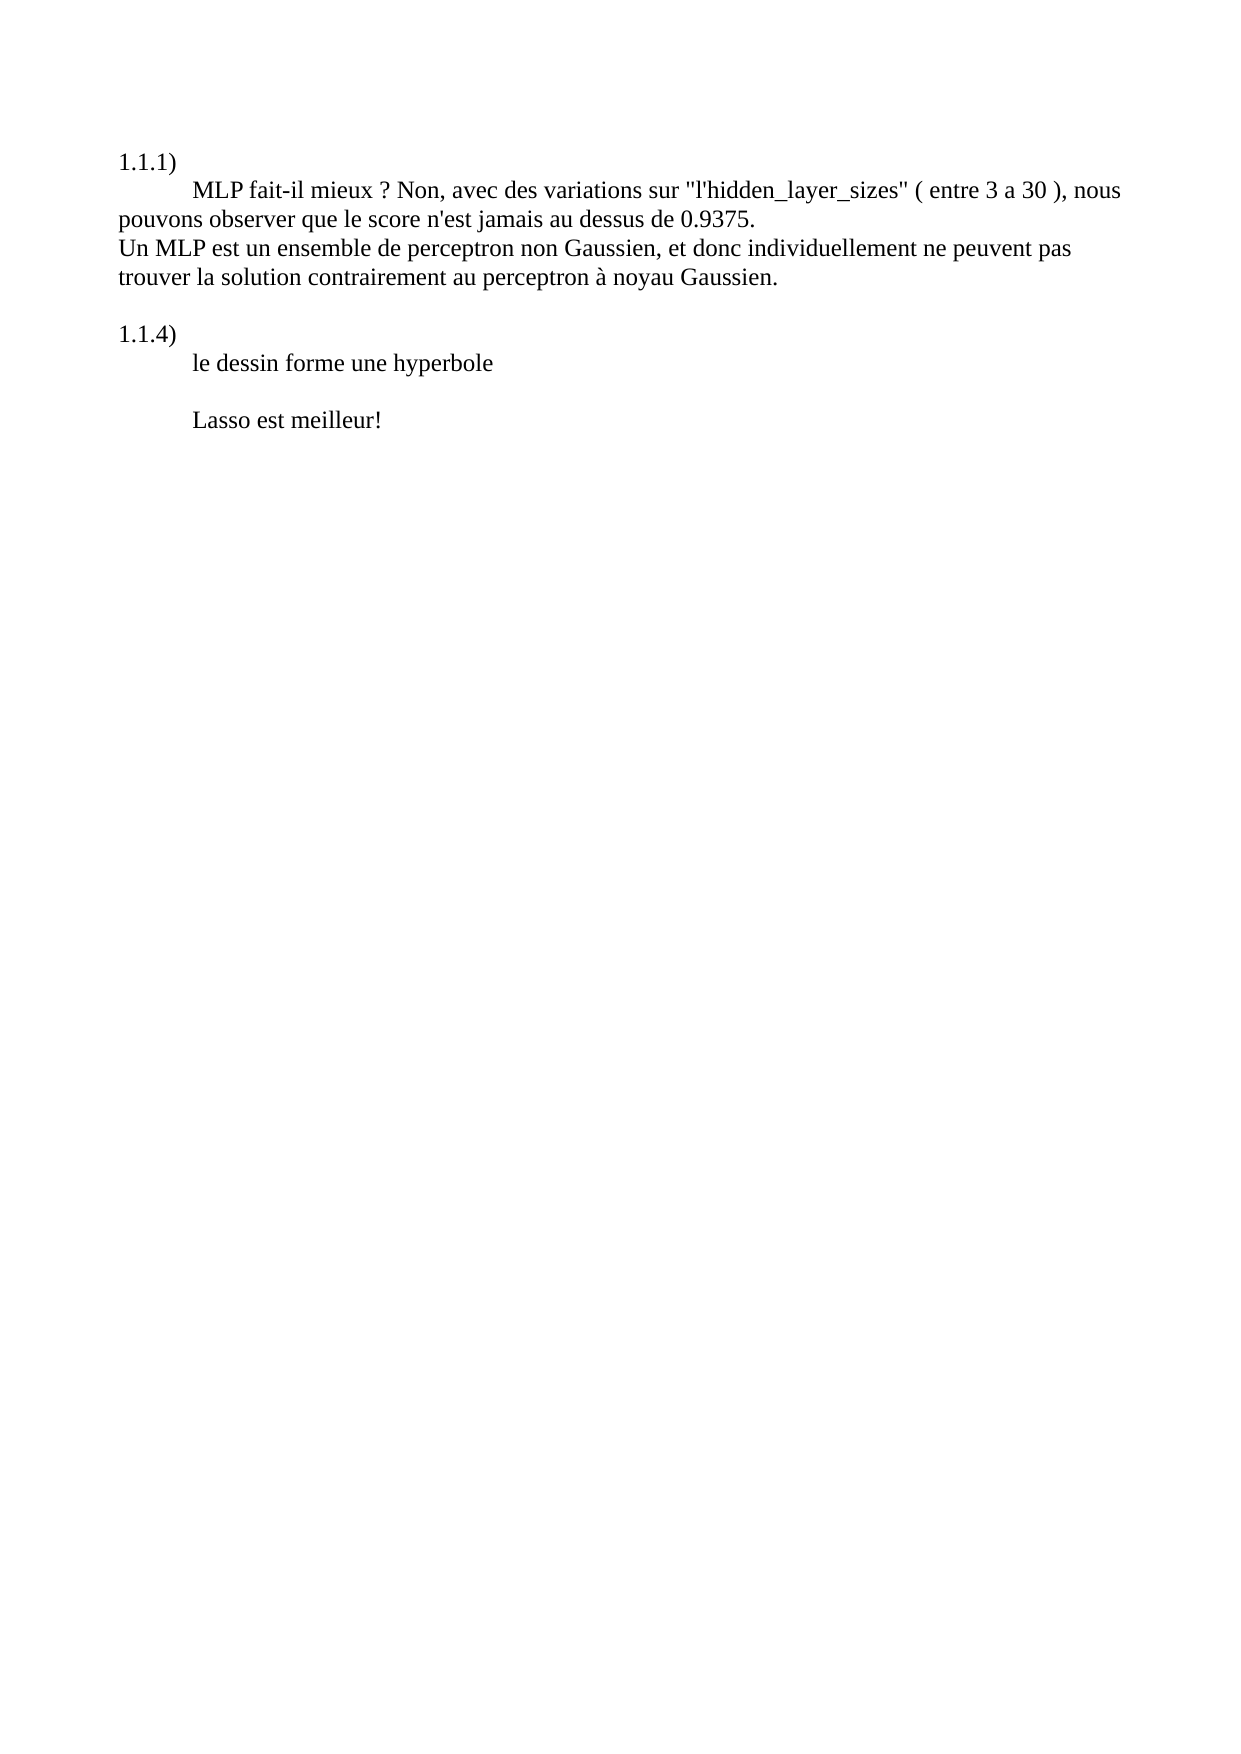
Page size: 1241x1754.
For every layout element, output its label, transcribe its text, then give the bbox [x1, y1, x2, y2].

text Lasso est meilleur! [118, 406, 1122, 434]
text 1.1.1) [118, 147, 1122, 176]
text le dessin forme une hyperbole [118, 348, 1122, 377]
text 1.1.4) [118, 319, 1122, 348]
text MLP fait-il mieux ? Non, avec des variations sur "l'hidden_layer_sizes" ( entre 3 a 30 ), nous pouvons observer que le score n'est jamais au dessus de 0.9375. [118, 176, 1122, 233]
text Un MLP est un ensemble de perceptron non Gaussien, et donc individuellement ne peuvent pas trouver la solution contrairement au perceptron à noyau Gaussien. [118, 233, 1122, 291]
